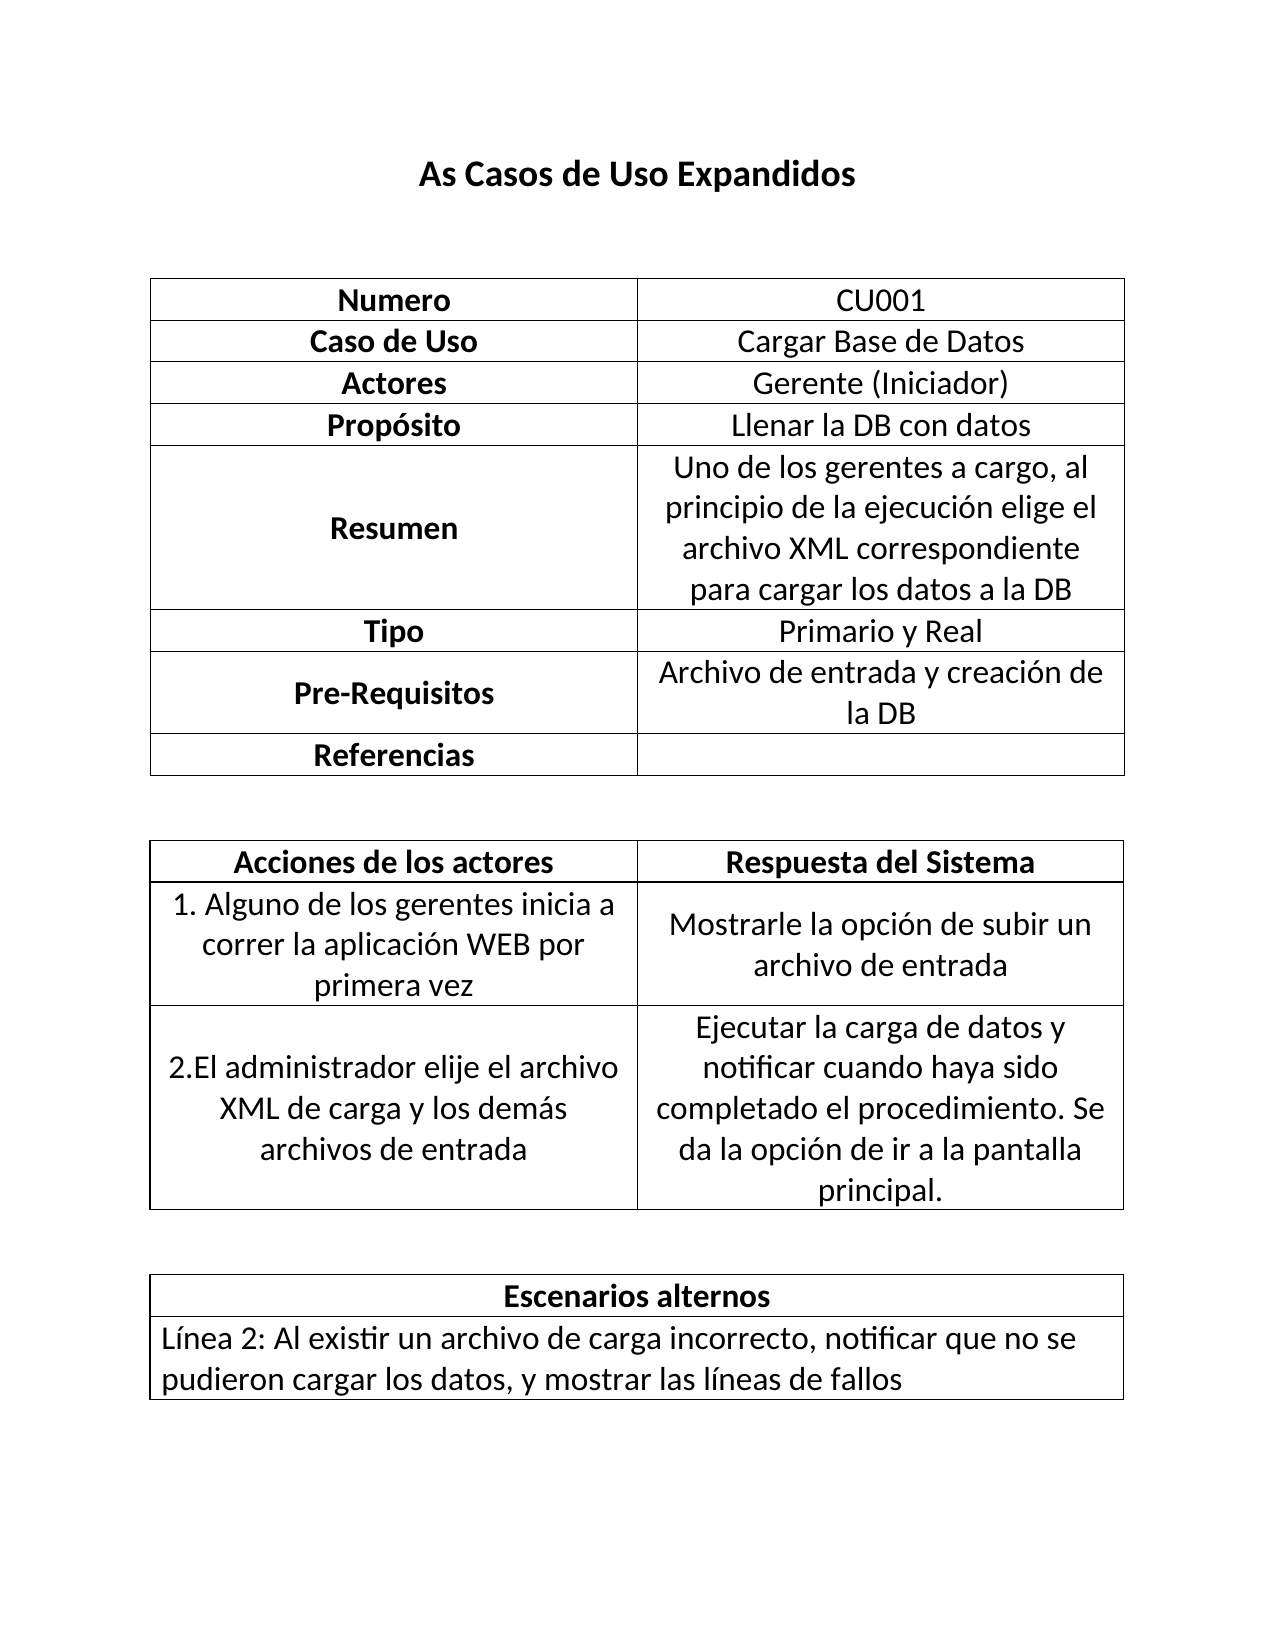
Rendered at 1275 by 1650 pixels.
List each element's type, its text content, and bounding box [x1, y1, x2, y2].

text As Casos de Uso Expandidos [150, 150, 1125, 196]
table_cell Referencias [151, 734, 637, 775]
table_cell Llenar la DB con datos [638, 404, 1124, 445]
table_cell Primario y Real [638, 610, 1124, 651]
table_cell Gerente (Iniciador) [638, 362, 1124, 403]
table_cell Propósito [151, 404, 637, 445]
table_cell Línea 2: Al existir un archivo de carga incorrecto, notificar que no se pudieron cargar los datos, y mostrar las líneas de fallos [151, 1317, 1123, 1398]
table_cell 2.El administrador elije el archivo XML de carga y los demás archivos de entrada [151, 1006, 637, 1209]
table_cell Uno de los gerentes a cargo, al principio de la ejecución elige el archivo XML correspondiente para cargar los datos a la DB [638, 446, 1124, 609]
table_cell [638, 734, 1124, 775]
table_header Numero [151, 279, 637, 319]
table_cell Pre-Requisitos [151, 652, 637, 733]
table_cell Tipo [151, 610, 637, 651]
table_cell Mostrarle la opción de subir un archivo de entrada [638, 883, 1123, 1005]
table_cell 1. Alguno de los gerentes inicia a correr la aplicación WEB por primera vez [151, 883, 637, 1005]
table_cell Cargar Base de Datos [638, 321, 1124, 361]
table_cell Archivo de entrada y creación de la DB [638, 652, 1124, 733]
table_header CU001 [638, 279, 1124, 319]
table_header Respuesta del Sistema [638, 841, 1123, 881]
table_header Escenarios alternos [151, 1275, 1123, 1316]
table_cell Resumen [151, 446, 637, 609]
table_cell Actores [151, 362, 637, 403]
table_cell Caso de Uso [151, 321, 637, 361]
table_cell Ejecutar la carga de datos y notificar cuando haya sido completado el procedimiento. Se da la opción de ir a la pantalla principal. [638, 1006, 1123, 1209]
table_header Acciones de los actores [151, 841, 637, 881]
